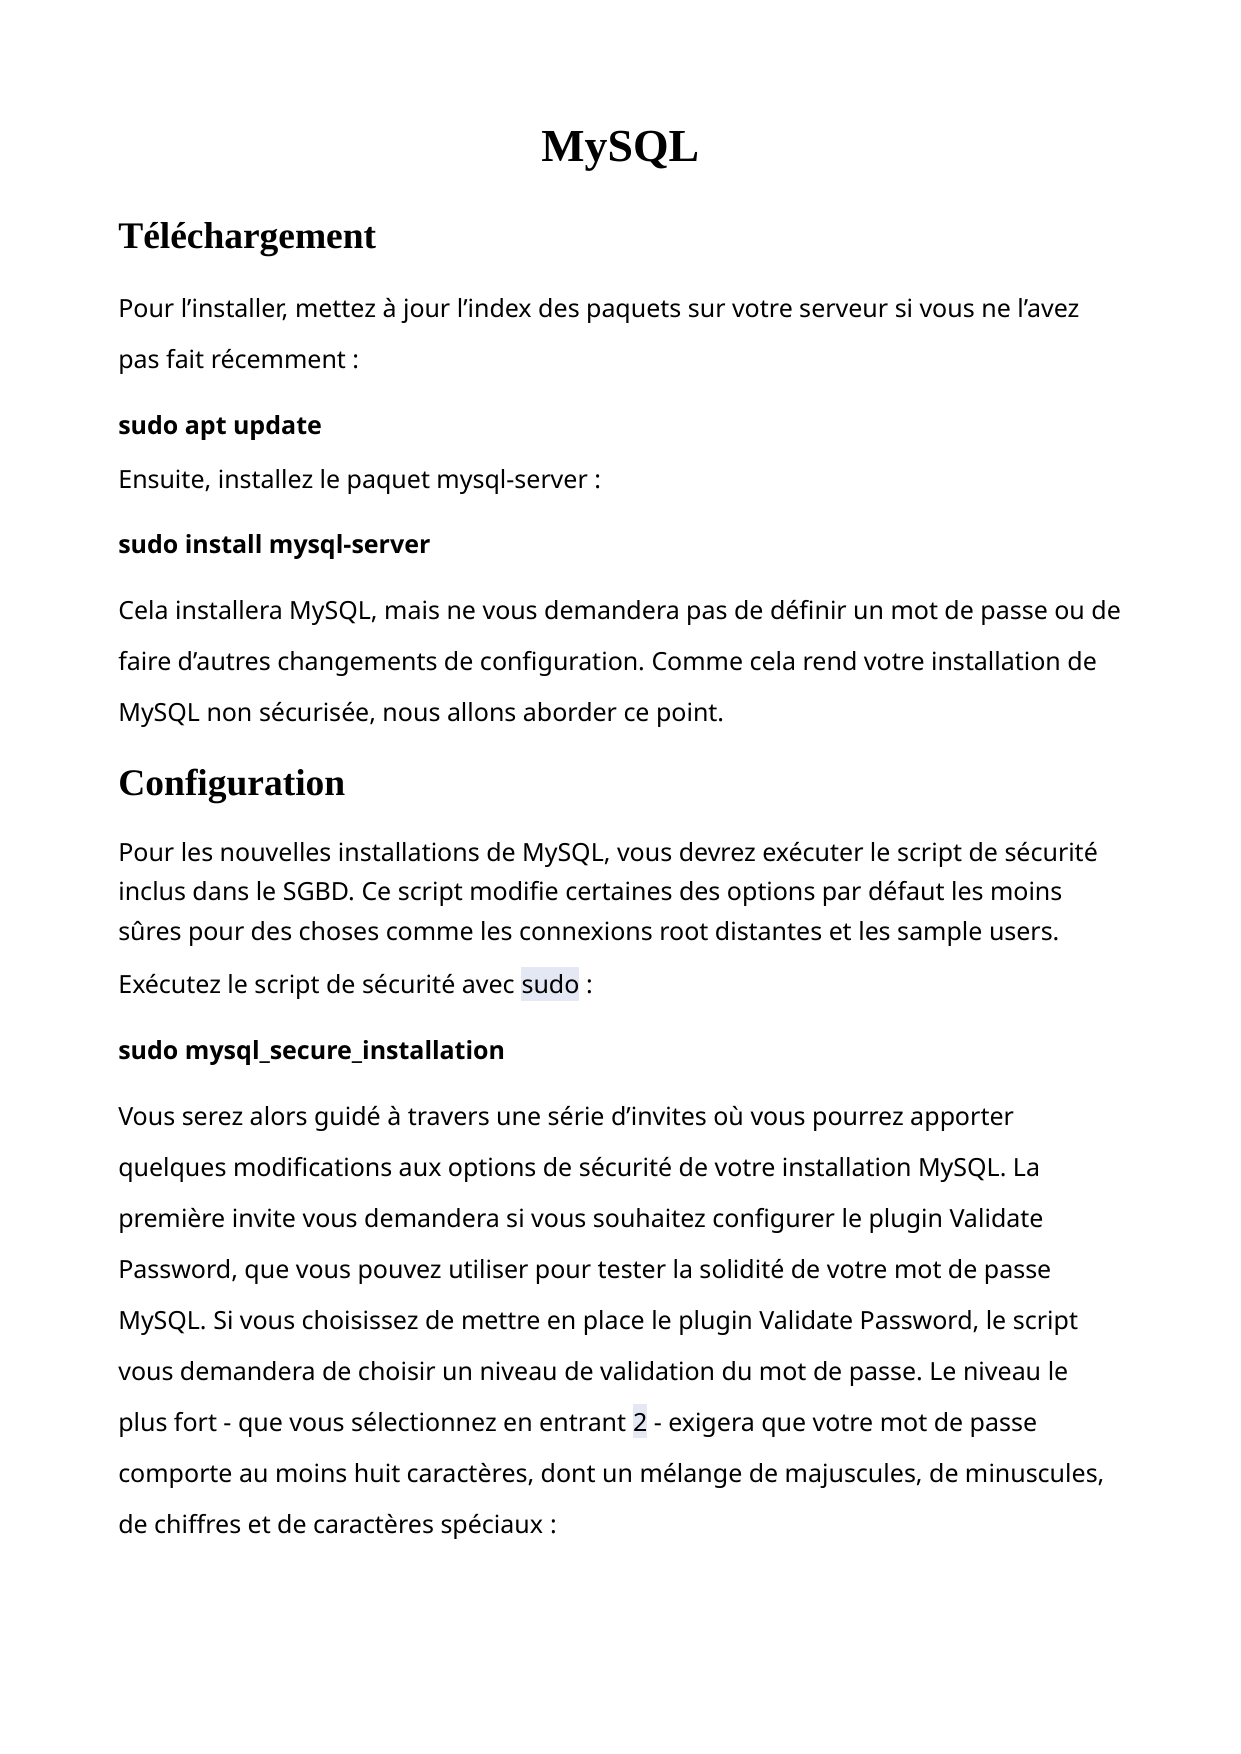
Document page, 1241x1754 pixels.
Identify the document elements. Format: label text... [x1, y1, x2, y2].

text Configuration [118, 761, 1122, 804]
text Pour l’installer, mettez à jour l’index des paquets sur votre serveur si vous ne l’avez pas fait récemment : [118, 291, 1122, 376]
text Ensuite, installez le paquet mysql-server : [118, 462, 1122, 496]
text MySQL [118, 118, 1122, 171]
text Cela installera MySQL, mais ne vous demandera pas de définir un mot de passe ou de faire d’autres changements de configuration. Comme cela rend votre installation de MySQL non sécurisée, nous allons aborder ce point. [118, 593, 1122, 729]
text Pour les nouvelles installations de MySQL, vous devrez exécuter le script de sécurité inclus dans le SGBD. Ce script modifie certaines des options par défaut les moins sûres pour des choses comme les connexions root distantes et les sample users. [118, 835, 1122, 947]
text Exécutez le script de sécurité avec sudo : [118, 967, 1122, 1001]
text sudo mysql_secure_installation [118, 1032, 1122, 1067]
text Vous serez alors guidé à travers une série d’invites où vous pourrez apporter quelques modifications aux options de sécurité de votre installation MySQL. La première invite vous demandera si vous souhaitez configurer le plugin Validate Password, que vous pouvez utiliser pour tester la solidité de votre mot de passe MySQL. Si vous choisissez de mettre en place le plugin Validate Password, le script vous demandera de choisir un niveau de validation du mot de passe. Le niveau le plus fort - que vous sélectionnez en entrant 2 - exigera que votre mot de passe comporte au moins huit caractères, dont un mélange de majuscules, de minuscules, de chiffres et de caractères spéciaux : [118, 1098, 1122, 1541]
text sudo apt update [118, 408, 1122, 442]
text Téléchargement [118, 214, 1122, 257]
text sudo install mysql-server [118, 527, 1122, 561]
